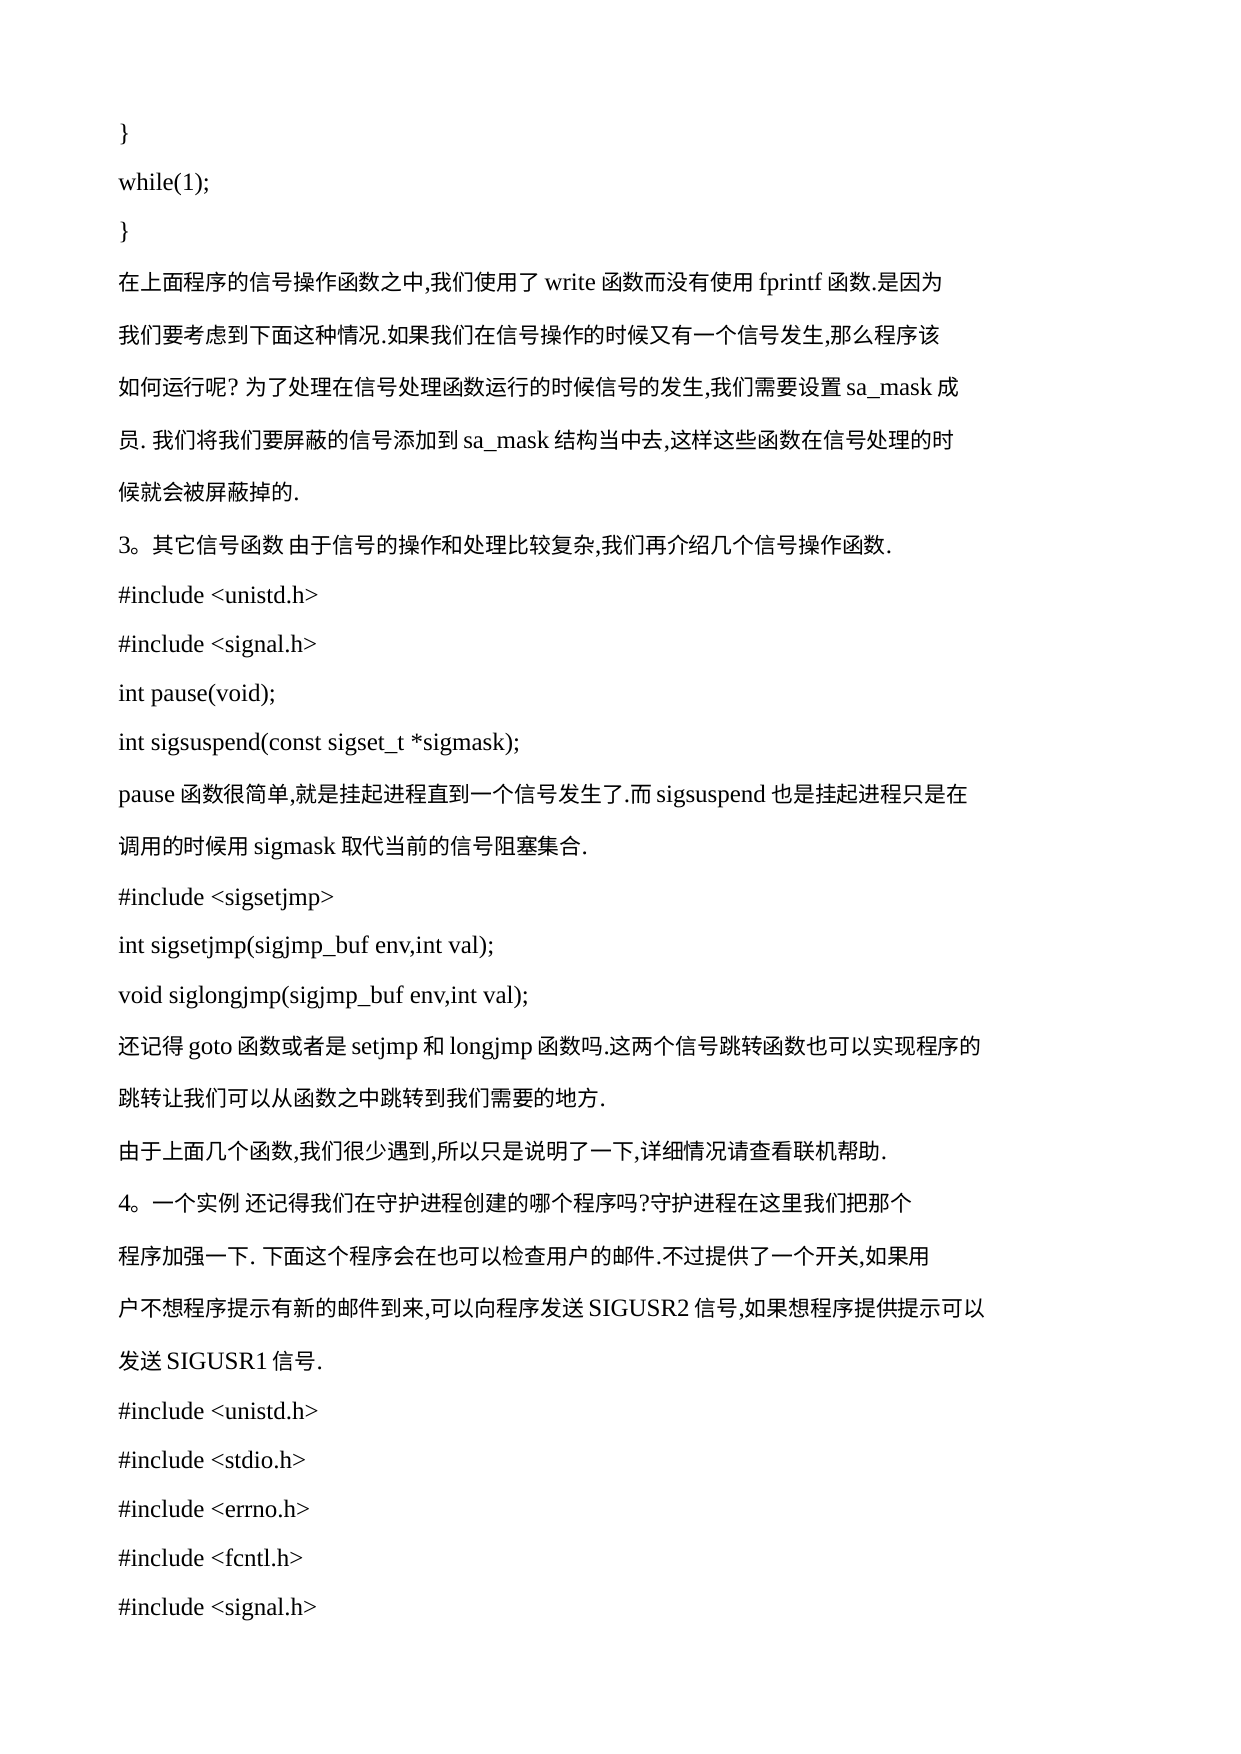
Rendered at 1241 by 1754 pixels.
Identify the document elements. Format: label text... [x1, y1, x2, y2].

text 由于上面几个函数,我们很少遇到,所以只是说明了一下,详细情况请查看联机帮助. [118, 1134, 1122, 1165]
text #include <errno.h> [118, 1494, 1122, 1523]
text 如何运行呢? 为了处理在信号处理函数运行的时候信号的发生,我们需要设置sa_mask成 [118, 370, 1122, 402]
text #include <signal.h> [118, 629, 1122, 658]
text #include <sigsetjmp> [118, 882, 1122, 910]
text #include <fcntl.h> [118, 1543, 1122, 1572]
text #include <unistd.h> [118, 580, 1122, 609]
text 户不想程序提示有新的邮件到来,可以向程序发送SIGUSR2信号,如果想程序提供提示可以 [118, 1291, 1122, 1323]
text pause函数很简单,就是挂起进程直到一个信号发生了.而sigsuspend也是挂起进程只是在 [118, 777, 1122, 808]
text int sigsetjmp(sigjmp_buf env,int val); [118, 931, 1122, 959]
text while(1); [118, 167, 1122, 196]
text 在上面程序的信号操作函数之中,我们使用了write函数而没有使用fprintf函数.是因为 [118, 265, 1122, 297]
text 3。其它信号函数 由于信号的操作和处理比较复杂,我们再介绍几个信号操作函数. [118, 528, 1122, 559]
text } [118, 118, 1122, 147]
text 跳转让我们可以从函数之中跳转到我们需要的地方. [118, 1081, 1122, 1113]
text 发送SIGUSR1信号. [118, 1344, 1122, 1375]
text } [118, 216, 1122, 245]
text 程序加强一下. 下面这个程序会在也可以检查用户的邮件.不过提供了一个开关,如果用 [118, 1239, 1122, 1270]
text 还记得goto函数或者是setjmp和longjmp函数吗.这两个信号跳转函数也可以实现程序的 [118, 1029, 1122, 1060]
text #include <stdio.h> [118, 1445, 1122, 1474]
text void siglongjmp(sigjmp_buf env,int val); [118, 980, 1122, 1008]
text #include <signal.h> [118, 1592, 1122, 1621]
text 我们要考虑到下面这种情况.如果我们在信号操作的时候又有一个信号发生,那么程序该 [118, 318, 1122, 349]
text 调用的时候用sigmask取代当前的信号阻塞集合. [118, 829, 1122, 861]
text 4。一个实例 还记得我们在守护进程创建的哪个程序吗?守护进程在这里我们把那个 [118, 1186, 1122, 1218]
text #include <unistd.h> [118, 1396, 1122, 1425]
text 候就会被屏蔽掉的. [118, 475, 1122, 507]
text int pause(void); [118, 678, 1122, 707]
text 员. 我们将我们要屏蔽的信号添加到sa_mask结构当中去,这样这些函数在信号处理的时 [118, 423, 1122, 454]
text int sigsuspend(const sigset_t *sigmask); [118, 727, 1122, 756]
